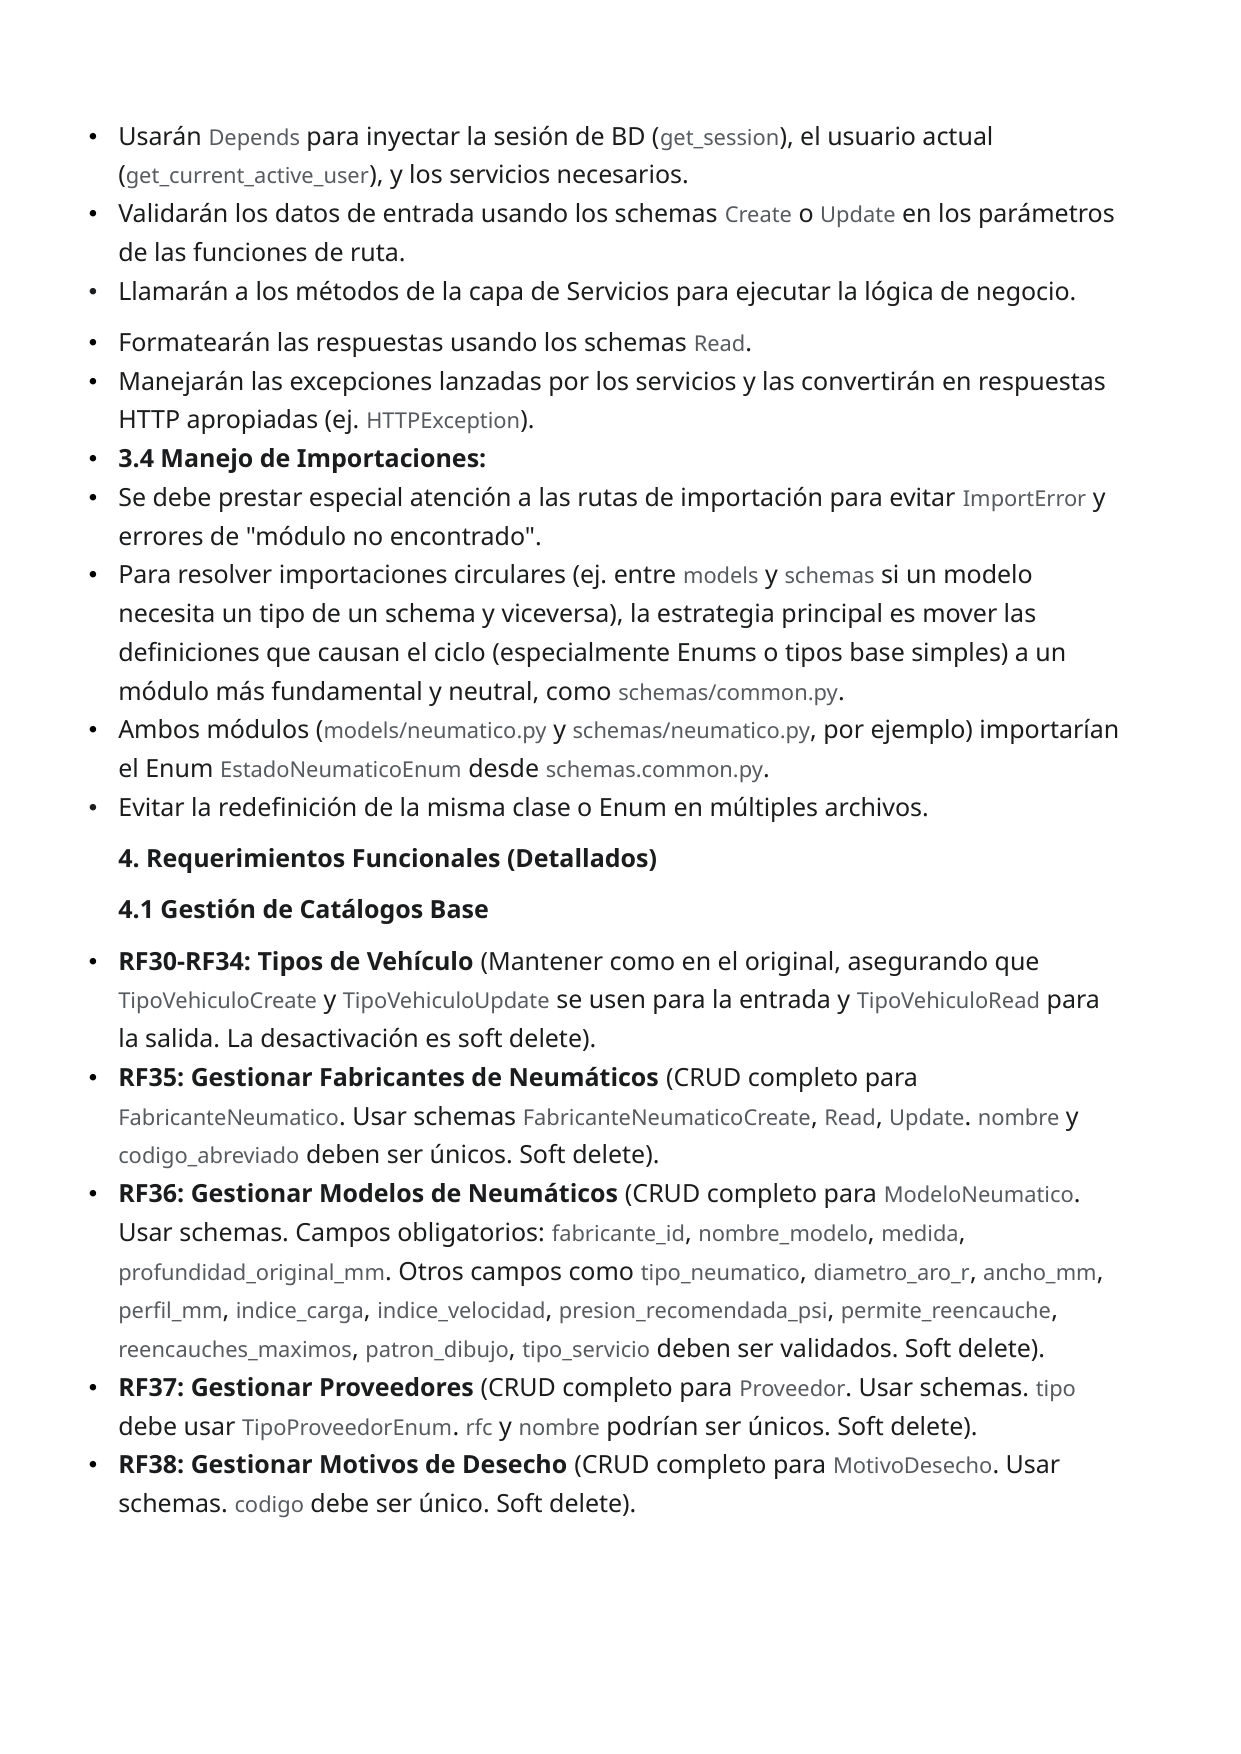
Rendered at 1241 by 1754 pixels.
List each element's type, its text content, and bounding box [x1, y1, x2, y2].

list Manejarán las excepciones lanzadas por los servicios y las convertirán en respuestas HTTP apropiadas (ej. HTTPException). [118, 363, 1122, 436]
list Ambos módulos (models/neumatico.py y schemas/neumatico.py, por ejemplo) importarían el Enum EstadoNeumaticoEnum desde schemas.common.py. [118, 712, 1122, 785]
list Se debe prestar especial atención a las rutas de importación para evitar ImportError y errores de "módulo no encontrado". [118, 479, 1122, 552]
list 3.4 Manejo de Importaciones: [118, 441, 1122, 475]
list RF37: Gestionar Proveedores (CRUD completo para Proveedor. Usar schemas. tipo debe usar TipoProveedorEnum. rfc y nombre podrían ser únicos. Soft delete). [118, 1369, 1122, 1442]
list Usarán Depends para inyectar la sesión de BD (get_session), el usuario actual (get_current_active_user), y los servicios necesarios. [118, 118, 1122, 191]
list RF36: Gestionar Modelos de Neumáticos (CRUD completo para ModeloNeumatico. Usar schemas. Campos obligatorios: fabricante_id, nombre_modelo, medida, profundidad_original_mm. Otros campos como tipo_neumatico, diametro_aro_r, ancho_mm, perfil_mm, indice_carga, indice_velocidad, presion_recomendada_psi, permite_reencauche, reencauches_maximos, patron_dibujo, tipo_servicio deben ser validados. Soft delete). [118, 1176, 1122, 1365]
list Formatearán las respuestas usando los schemas Read. [118, 324, 1122, 358]
list Llamarán a los métodos de la capa de Servicios para ejecutar la lógica de negocio. [118, 273, 1122, 307]
list RF35: Gestionar Fabricantes de Neumáticos (CRUD completo para FabricanteNeumatico. Usar schemas FabricanteNeumaticoCreate, Read, Update. nombre y codigo_abreviado deben ser únicos. Soft delete). [118, 1059, 1122, 1171]
list Validarán los datos de entrada usando los schemas Create o Update en los parámetros de las funciones de ruta. [118, 196, 1122, 268]
list RF38: Gestionar Motivos de Desecho (CRUD completo para MotivoDesecho. Usar schemas. codigo debe ser único. Soft delete). [118, 1447, 1122, 1520]
list Para resolver importaciones circulares (ej. entre models y schemas si un modelo necesita un tipo de un schema y viceversa), la estrategia principal es mover las definiciones que causan el ciclo (especialmente Enums o tipos base simples) a un módulo más fundamental y neutral, como schemas/common.py. [118, 557, 1122, 707]
subtitle 4.1 Gestión de Catálogos Base [118, 892, 1122, 926]
subtitle 4. Requerimientos Funcionales (Detallados) [118, 841, 1122, 875]
list RF30-RF34: Tipos de Vehículo (Mantener como en el original, asegurando que TipoVehiculoCreate y TipoVehiculoUpdate se usen para la entrada y TipoVehiculoRead para la salida. La desactivación es soft delete). [118, 943, 1122, 1055]
list Evitar la redefinición de la misma clase o Enum en múltiples archivos. [118, 789, 1122, 823]
